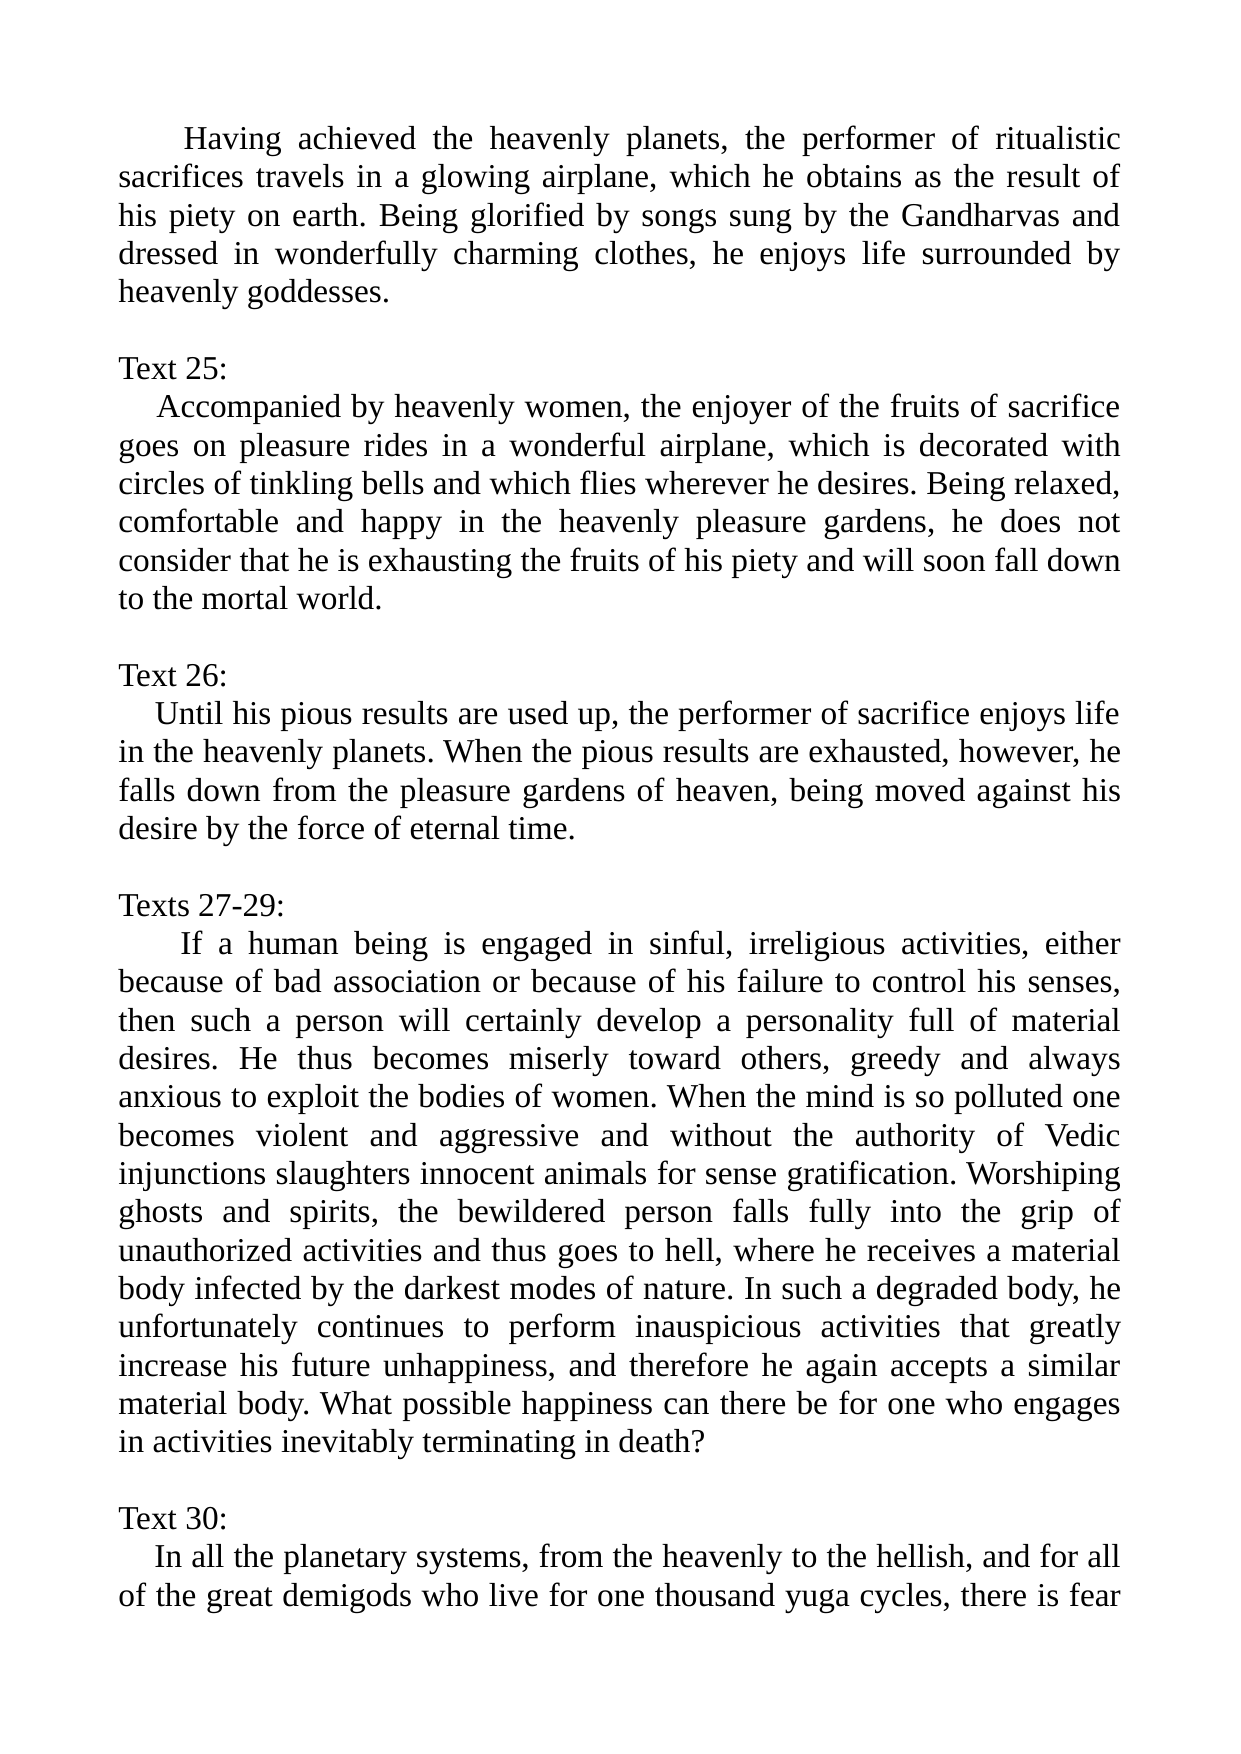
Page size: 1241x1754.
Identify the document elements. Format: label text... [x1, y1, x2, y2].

text Accompanied by heavenly women, the enjoyer of the fruits of sacrifice goes on pleasure rides in a wonderful airplane, which is decorated with circles of tinkling bells and which flies wherever he desires. Being relaxed, comfortable and happy in the heavenly pleasure gardens, he does not consider that he is exhausting the fruits of his piety and will soon fall down to the mortal world. [118, 386, 1122, 616]
text Text 30: [118, 1498, 1122, 1536]
text In all the planetary systems, from the heavenly to the hellish, and for all of the great demigods who live for one thousand yuga cycles, there is fear [118, 1536, 1122, 1613]
text Having achieved the heavenly planets, the performer of ritualistic sacrifices travels in a glowing airplane, which he obtains as the result of his piety on earth. Being glorified by songs sung by the Gandharvas and dressed in wonderfully charming clothes, he enjoys life surrounded by heavenly goddesses. [118, 118, 1122, 310]
text Until his pious results are used up, the performer of sacrifice enjoys life in the heavenly planets. When the pious results are exhausted, however, he falls down from the pleasure gardens of heaven, being moved against his desire by the force of eternal time. [118, 693, 1122, 846]
text Text 25: [118, 348, 1122, 386]
text Texts 27-29: [118, 885, 1122, 923]
text If a human being is engaged in sinful, irreligious activities, either because of bad association or because of his failure to control his senses, then such a person will certainly develop a personality full of material desires. He thus becomes miserly toward others, greedy and always anxious to exploit the bodies of women. When the mind is so polluted one becomes violent and aggressive and without the authority of Vedic injunctions slaughters innocent animals for sense gratification. Worshiping ghosts and spirits, the bewildered person falls fully into the grip of unauthorized activities and thus goes to hell, where he receives a material body infected by the darkest modes of nature. In such a degraded body, he unfortunately continues to perform inauspicious activities that greatly increase his future unhappiness, and therefore he again accepts a similar material body. What possible happiness can there be for one who engages in activities inevitably terminating in death? [118, 923, 1122, 1460]
text Text 26: [118, 655, 1122, 693]
